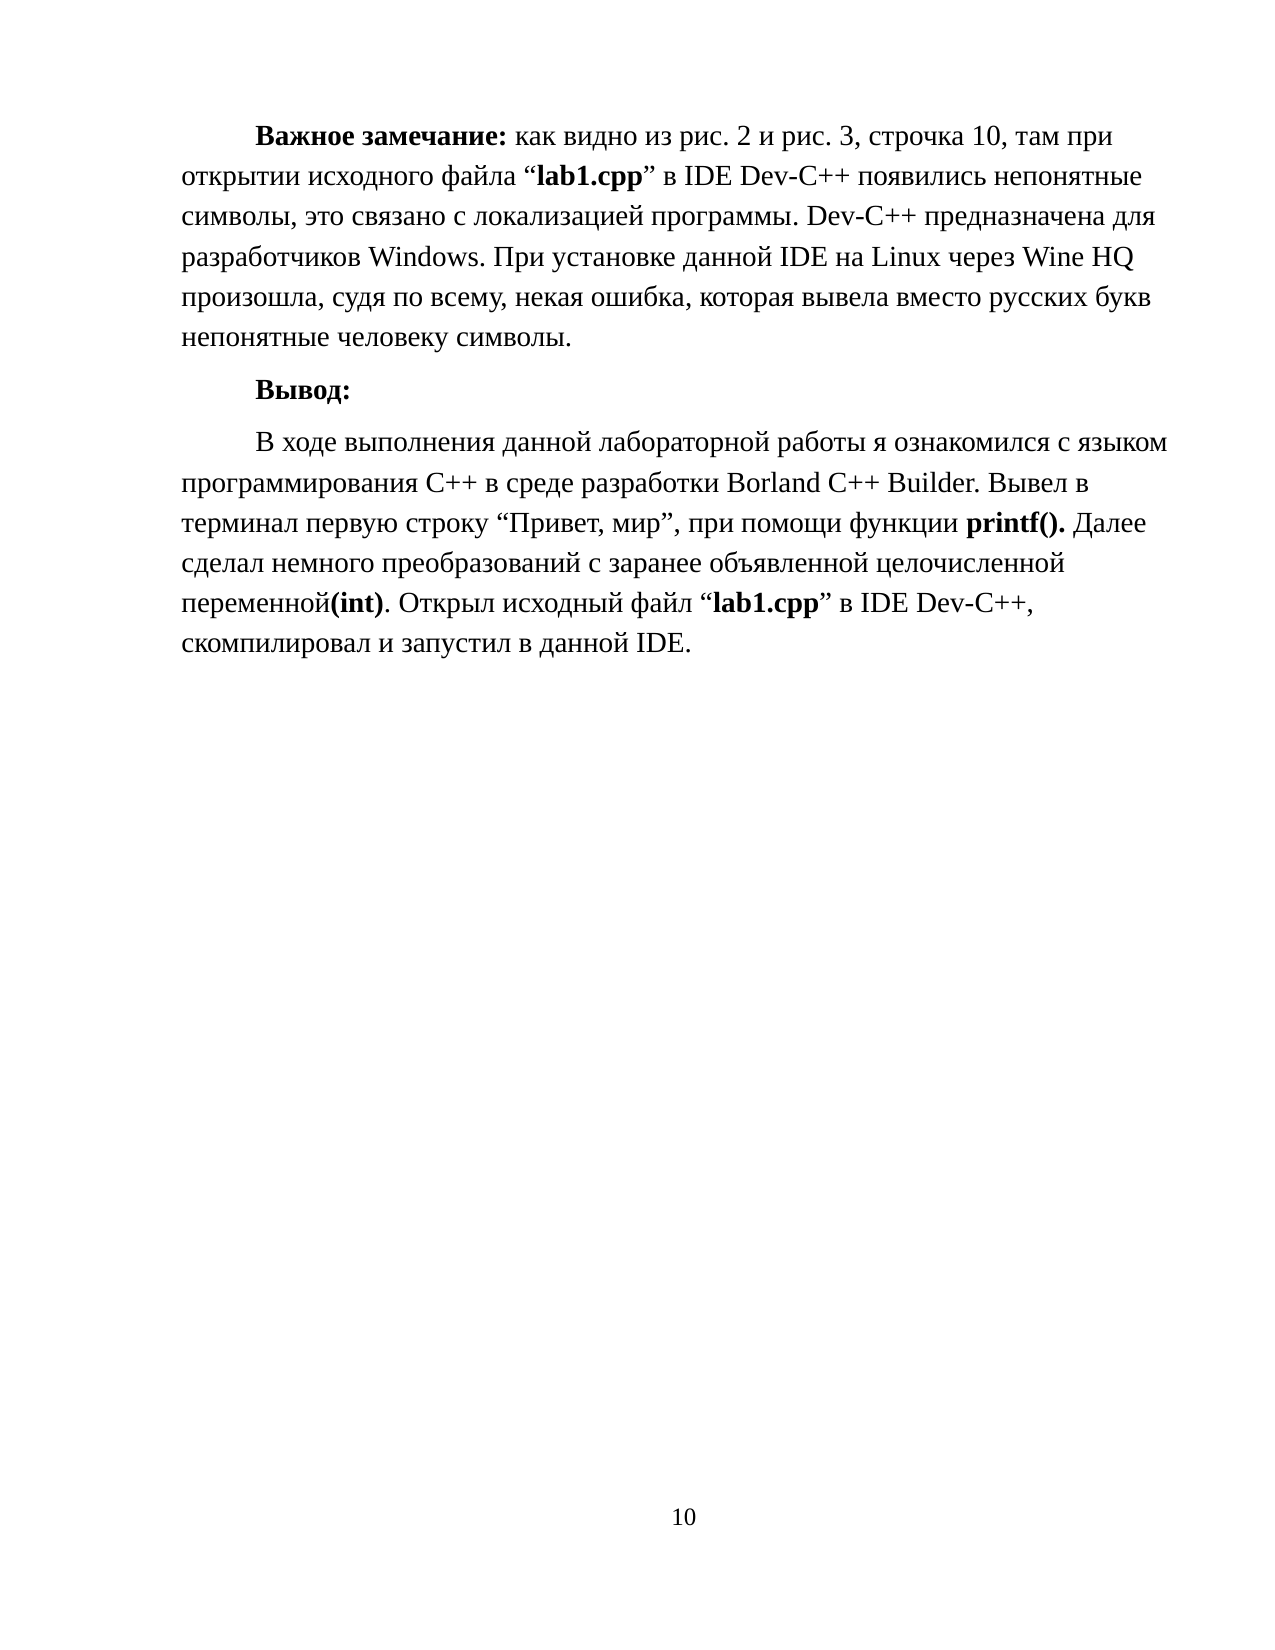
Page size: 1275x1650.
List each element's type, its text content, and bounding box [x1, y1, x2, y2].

text В ходе выполнения данной лабораторной работы я ознакомился с языком программирования C++ в среде разработки Borland C++ Builder. Вывел в терминал первую строку “Привет, мир”, при помощи функции printf(). Далее сделал немного преобразований с заранее объявленной целочисленной переменной(int). Открыл исходный файл “lab1.cpp” в IDE Dev-C++, скомпилировал и запустил в данной IDE. [181, 424, 1186, 659]
text Вывод: [181, 372, 1186, 405]
text Важное замечание: как видно из рис. 2 и рис. 3, строчка 10, там при открытии исходного файла “lab1.cpp” в IDE Dev-C++ появились непонятные символы, это связано с локализацией программы. Dev-C++ предназначена для разработчиков Windows. При установке данной IDE на Linux через Wine HQ произошла, судя по всему, некая ошибка, которая вывела вместо русских букв непонятные человеку символы. [181, 118, 1186, 353]
